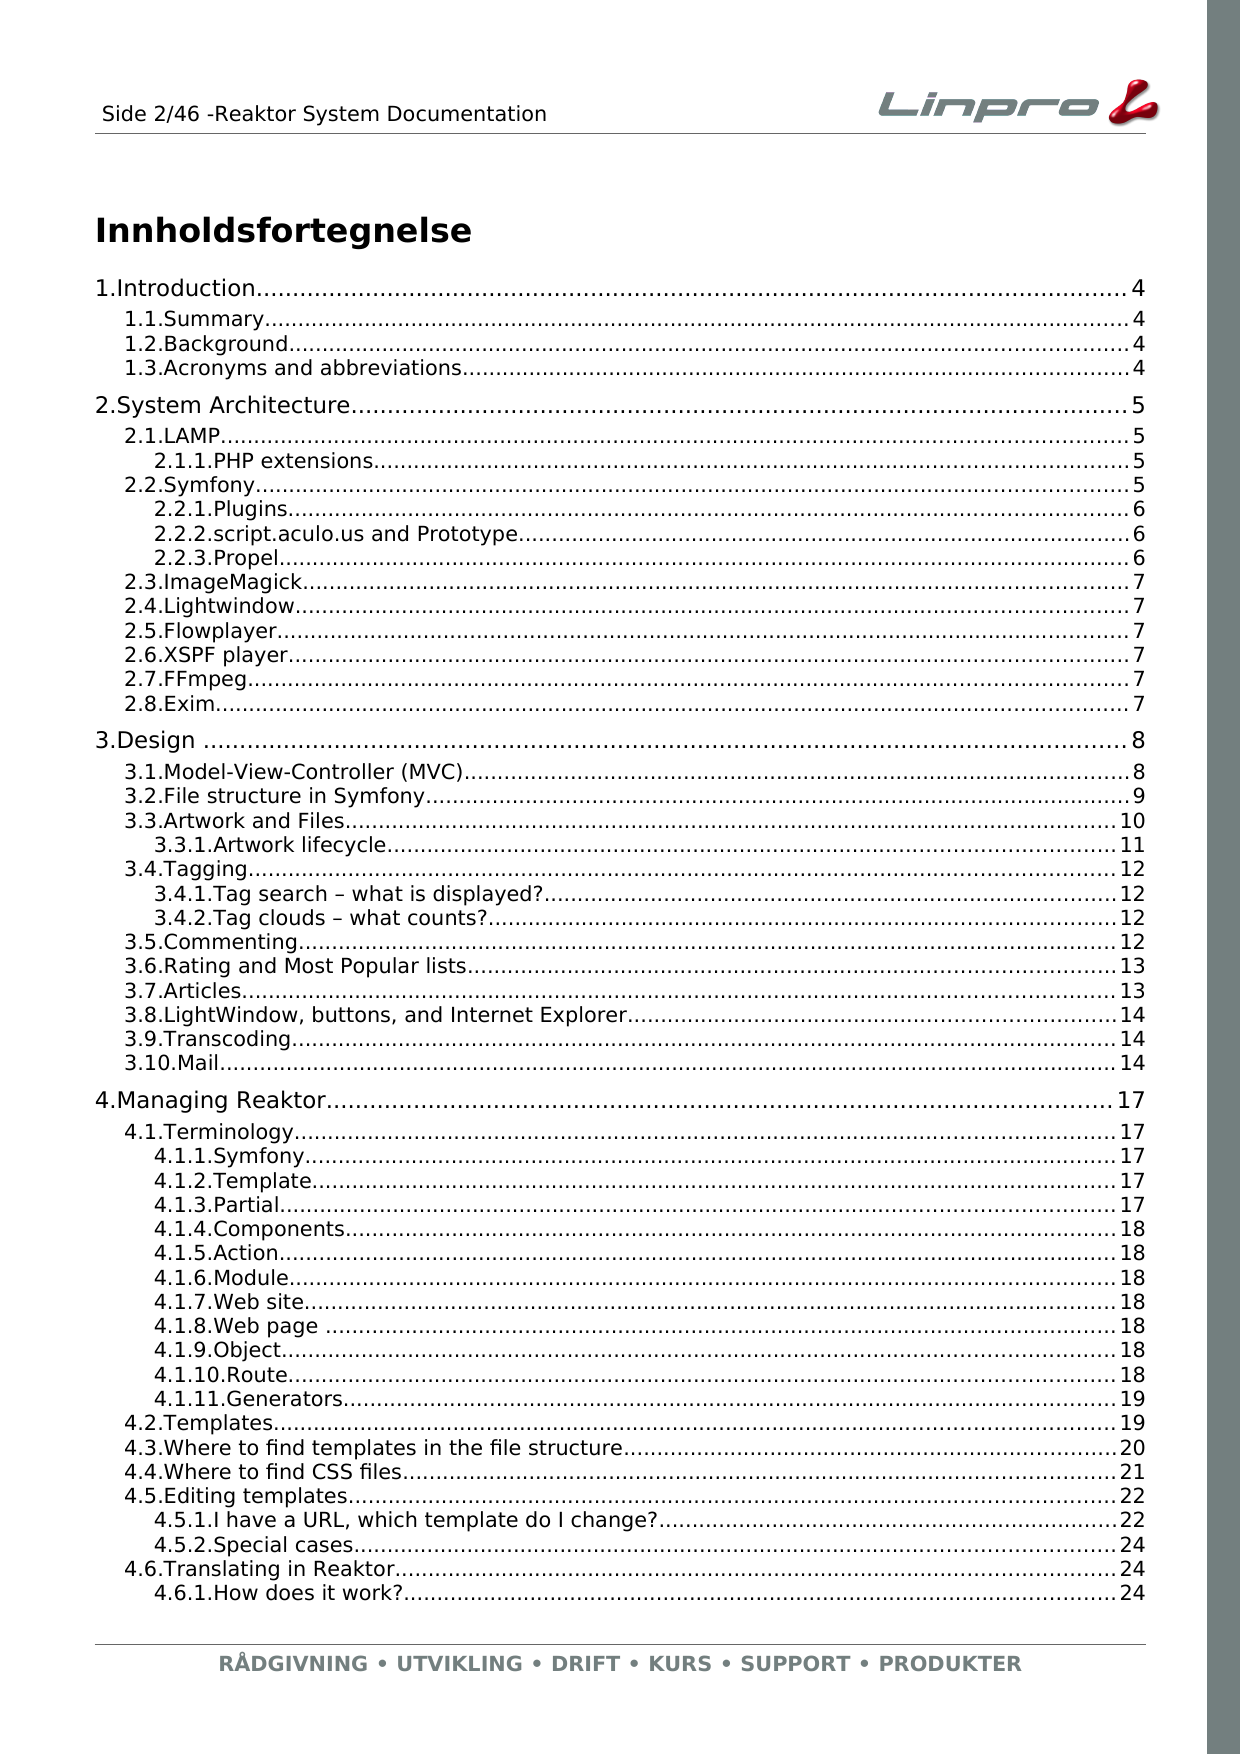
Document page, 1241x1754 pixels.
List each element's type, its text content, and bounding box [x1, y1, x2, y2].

text 1.Introduction 4 [94, 275, 1146, 301]
picture [878, 78, 1162, 128]
text 4.5.1.I have a URL, which template do I change? 22 [153, 1508, 1146, 1533]
text 4.Managing Reaktor 17 [94, 1087, 1146, 1114]
text 3.4.Tagging 12 [124, 857, 1146, 882]
text 3.4.2.Tag clouds – what counts? 12 [153, 906, 1146, 930]
text 1.2.Background 4 [124, 332, 1146, 356]
text 4.6.1.How does it work? 24 [153, 1581, 1146, 1606]
text 4.1.6.Module 18 [153, 1266, 1146, 1290]
text 3.9.Transcoding 14 [124, 1027, 1146, 1051]
text 2.5.Flowplayer 7 [124, 619, 1146, 643]
text 4.3.Where to find templates in the file structure 20 [124, 1436, 1146, 1460]
text 4.5.Editing templates 22 [124, 1484, 1146, 1508]
text 4.2.Templates 19 [124, 1411, 1146, 1436]
text 4.4.Where to find CSS files 21 [124, 1460, 1146, 1484]
text 2.2.2.script.aculo.us and Prototype 6 [153, 522, 1146, 546]
text 2.2.3.Propel 6 [153, 546, 1146, 570]
subtitle Innholdsfortegnelse [94, 212, 1146, 251]
text 4.5.2.Special cases 24 [153, 1533, 1146, 1557]
text 3.10.Mail 14 [124, 1051, 1146, 1076]
text 3.8.LightWindow, buttons, and Internet Explorer 14 [124, 1003, 1146, 1027]
text 3.Design 8 [94, 728, 1146, 754]
text 3.3.Artwork and Files 10 [124, 809, 1146, 833]
text 4.1.3.Partial 17 [153, 1193, 1146, 1217]
text 3.4.1.Tag search – what is displayed? 12 [153, 882, 1146, 906]
text 2.3.ImageMagick 7 [124, 570, 1146, 594]
text 2.1.LAMP 5 [124, 424, 1146, 449]
text 4.1.Terminology 17 [124, 1120, 1146, 1144]
text 3.3.1.Artwork lifecycle 11 [153, 833, 1146, 857]
text 2.2.1.Plugins 6 [153, 497, 1146, 522]
text 4.1.7.Web site 18 [153, 1290, 1146, 1314]
text 2.6.XSPF player 7 [124, 643, 1146, 667]
text 2.2.Symfony 5 [124, 473, 1146, 497]
text 3.6.Rating and Most Popular lists 13 [124, 954, 1146, 979]
text 3.2.File structure in Symfony 9 [124, 784, 1146, 809]
text 2.4.Lightwindow 7 [124, 594, 1146, 619]
text 4.1.11.Generators 19 [153, 1387, 1146, 1411]
text 3.5.Commenting 12 [124, 930, 1146, 954]
text 4.1.4.Components 18 [153, 1217, 1146, 1241]
text 3.1.Model-View-Controller (MVC) 8 [124, 760, 1146, 784]
text 1.1.Summary 4 [124, 307, 1146, 332]
text 4.6.Translating in Reaktor 24 [124, 1557, 1146, 1581]
text 4.1.9.Object 18 [153, 1338, 1146, 1363]
text 1.3.Acronyms and abbreviations 4 [124, 356, 1146, 380]
text 4.1.8.Web page 18 [153, 1314, 1146, 1338]
text 4.1.2.Template 17 [153, 1169, 1146, 1193]
text 2.8.Exim 7 [124, 692, 1146, 716]
text 4.1.5.Action 18 [153, 1241, 1146, 1266]
text 2.1.1.PHP extensions 5 [153, 449, 1146, 473]
text 2.System Architecture 5 [94, 392, 1146, 419]
text 3.7.Articles 13 [124, 979, 1146, 1003]
text 4.1.10.Route 18 [153, 1363, 1146, 1387]
text 2.7.FFmpeg 7 [124, 667, 1146, 692]
text 4.1.1.Symfony 17 [153, 1144, 1146, 1169]
